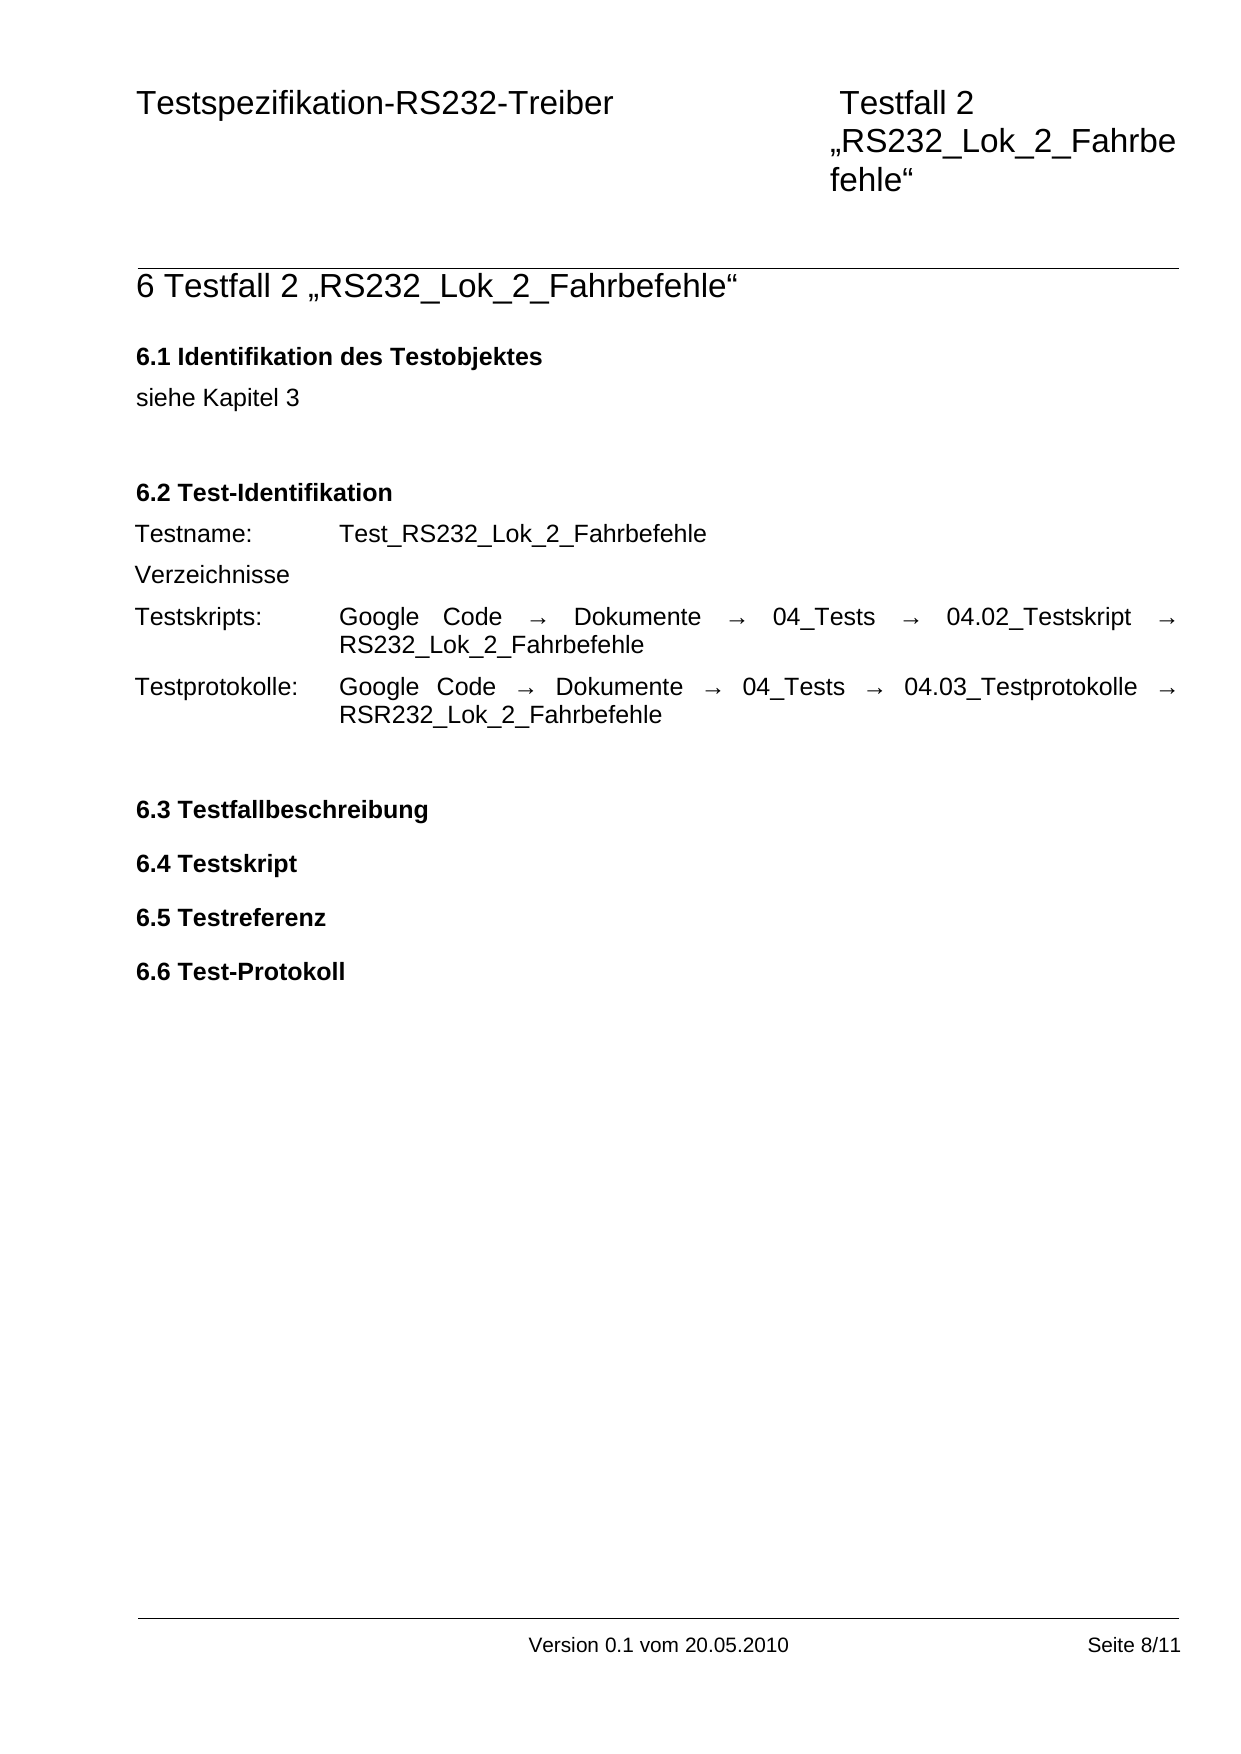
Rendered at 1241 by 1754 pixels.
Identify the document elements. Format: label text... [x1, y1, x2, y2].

subtitle Test-Identifikation [136, 478, 1181, 507]
text Testname: Test_RS232_Lok_2_Fahrbefehle [134, 519, 1181, 548]
subtitle Test-Protokoll [136, 957, 1181, 986]
text Testskripts: Google Code → Dokumente → 04_Tests → 04.02_Testskript → RS232_Lok_2_Fahrbefehle [134, 602, 1181, 659]
subtitle Identifikation des Testobjektes [136, 342, 1181, 371]
text Verzeichnisse [134, 561, 1181, 589]
subtitle Testfallbeschreibung [136, 796, 1181, 824]
text Testprotokolle: Google Code → Dokumente → 04_Tests → 04.03_Testprotokolle → RSR232_Lok_2_Fahrbefehle [134, 672, 1181, 729]
subtitle Testskript [136, 849, 1181, 878]
text siehe Kapitel 3 [136, 383, 1181, 412]
subtitle Testreferenz [136, 903, 1181, 932]
subtitle Testfall 2 „RS232_Lok_2_Fahrbefehle“ [136, 289, 1181, 304]
